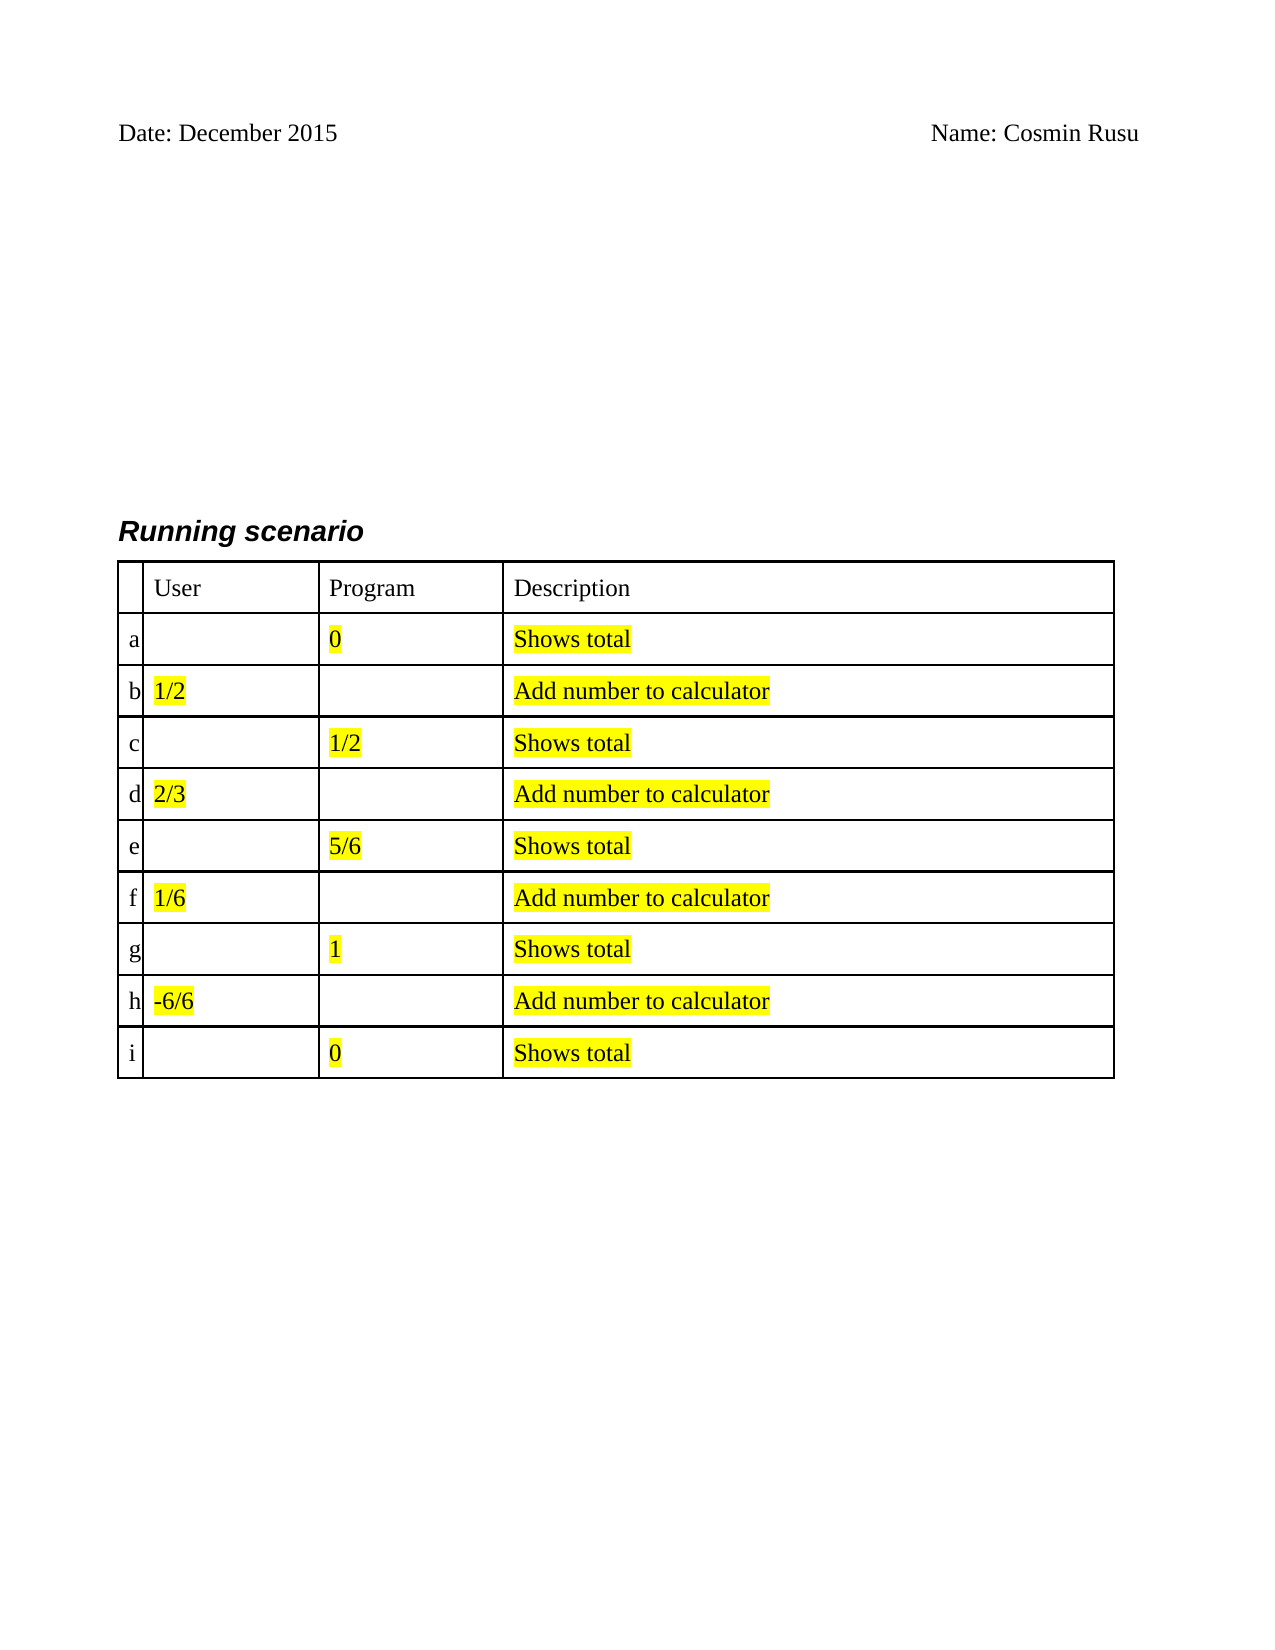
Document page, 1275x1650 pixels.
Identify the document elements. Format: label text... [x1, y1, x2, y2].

table_cell [144, 718, 318, 767]
table_header [119, 563, 142, 612]
table_header Program [320, 563, 502, 612]
table_cell 1/2 [144, 666, 318, 715]
table_cell Shows total [504, 924, 1113, 974]
table_cell Shows total [504, 821, 1113, 870]
table_cell i [119, 1028, 142, 1077]
table_cell -6/6 [144, 976, 318, 1025]
table_cell Add number to calculator [504, 976, 1113, 1025]
table_cell [320, 769, 502, 819]
table_cell h [119, 976, 142, 1025]
table_cell b [119, 666, 142, 715]
table_cell [320, 666, 502, 715]
table_cell [320, 873, 502, 922]
table_cell f [119, 873, 142, 922]
table_cell [144, 821, 318, 870]
table_cell [320, 976, 502, 1025]
table_cell 1/2 [320, 718, 502, 767]
table_cell g [119, 924, 142, 974]
table_cell Add number to calculator [504, 769, 1113, 819]
table_cell e [119, 821, 142, 870]
table_cell 1 [320, 924, 502, 974]
table_cell 0 [320, 614, 502, 664]
table_cell Add number to calculator [504, 873, 1113, 922]
table_cell Shows total [504, 718, 1113, 767]
table_header Description [504, 563, 1113, 612]
table_cell Add number to calculator [504, 666, 1113, 715]
table_header User [144, 563, 318, 612]
table_cell [144, 1028, 318, 1077]
table_cell c [119, 718, 142, 767]
table_cell 1/6 [144, 873, 318, 922]
table_cell Shows total [504, 1028, 1113, 1077]
subtitle Running scenario [118, 514, 1157, 548]
table_cell d [119, 769, 142, 819]
table_cell [144, 924, 318, 974]
table_cell 0 [320, 1028, 502, 1077]
table_cell a [119, 614, 142, 664]
table_cell [144, 614, 318, 664]
table_cell 5/6 [320, 821, 502, 870]
table_cell Shows total [504, 614, 1113, 664]
table_cell 2/3 [144, 769, 318, 819]
